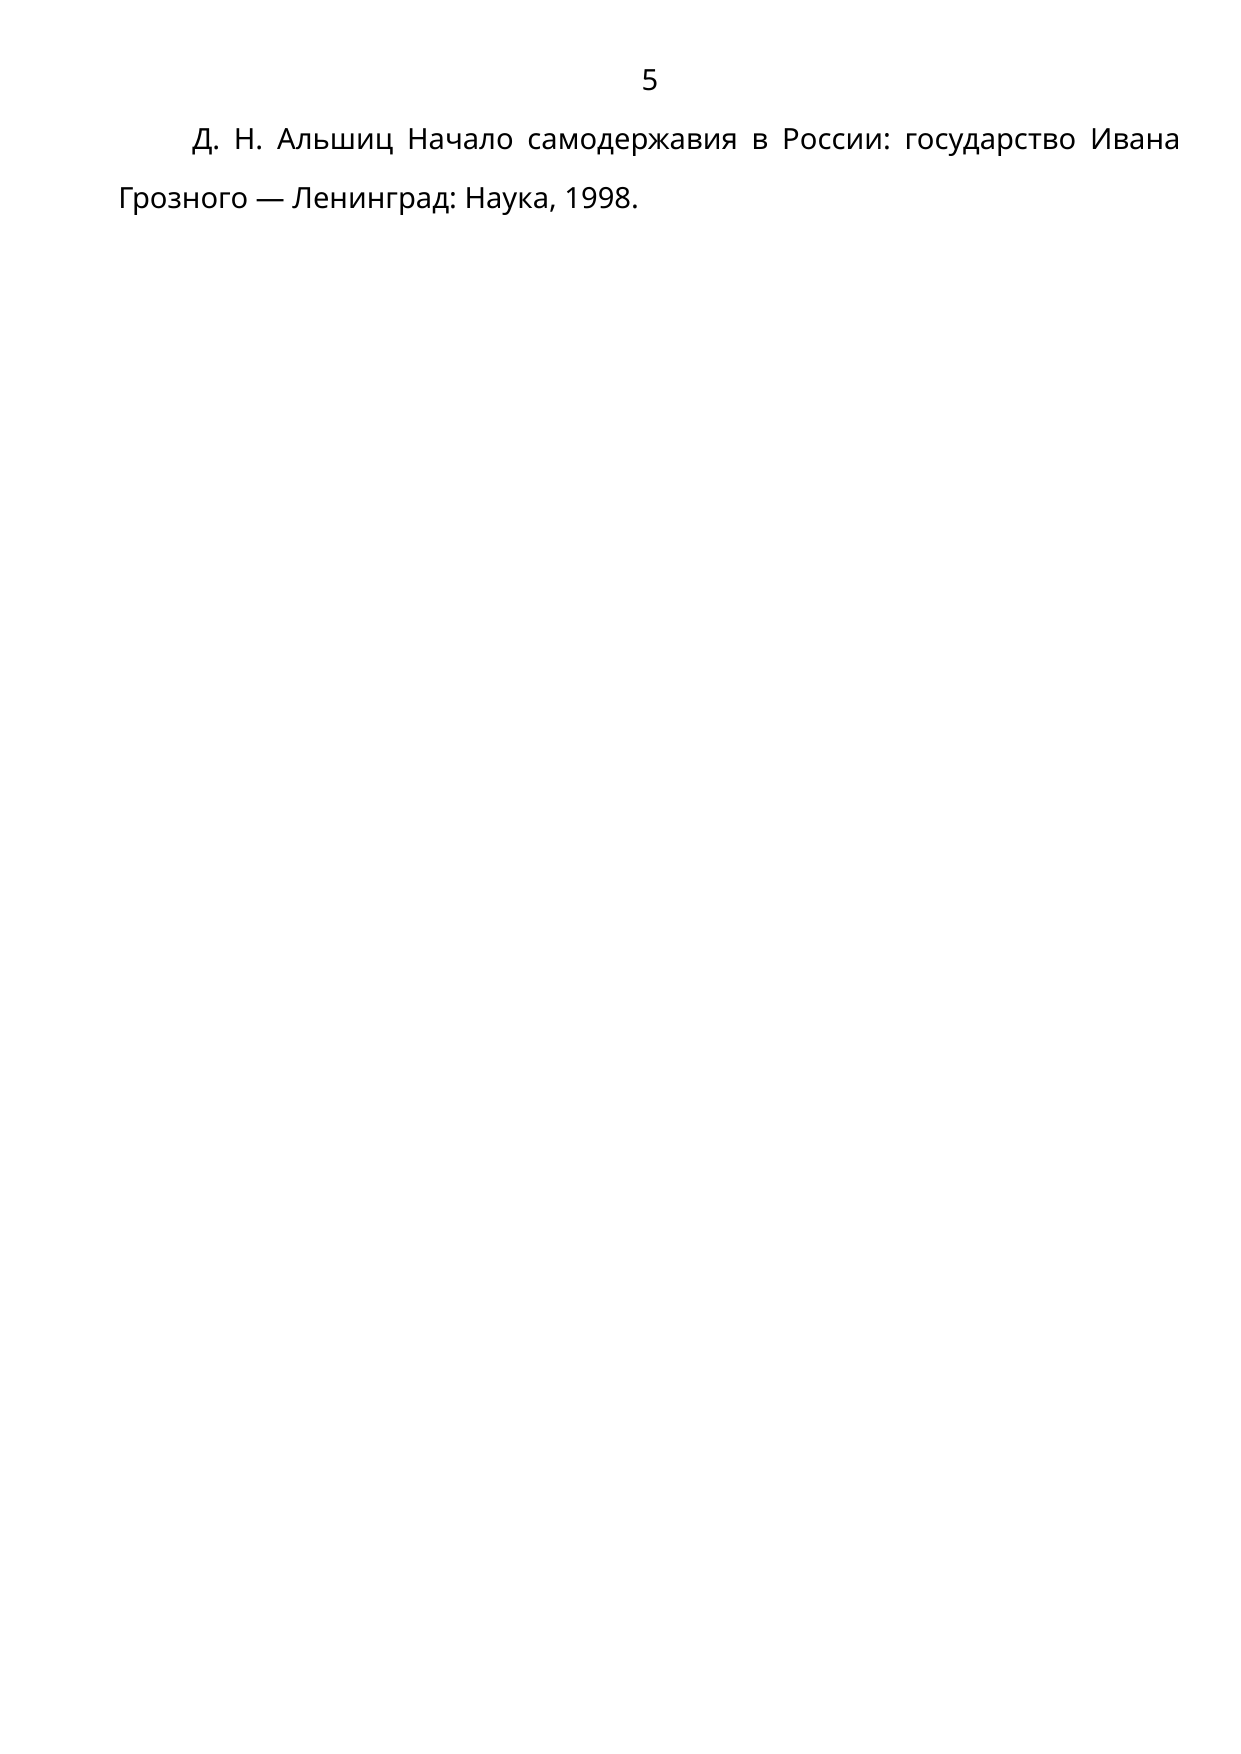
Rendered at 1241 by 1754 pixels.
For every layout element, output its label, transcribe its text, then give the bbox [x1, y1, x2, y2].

text Д. Н. Альшиц Начало самодержавия в России: государство Ивана Грозного — Ленинград: Наука, 1998. [118, 118, 1181, 217]
